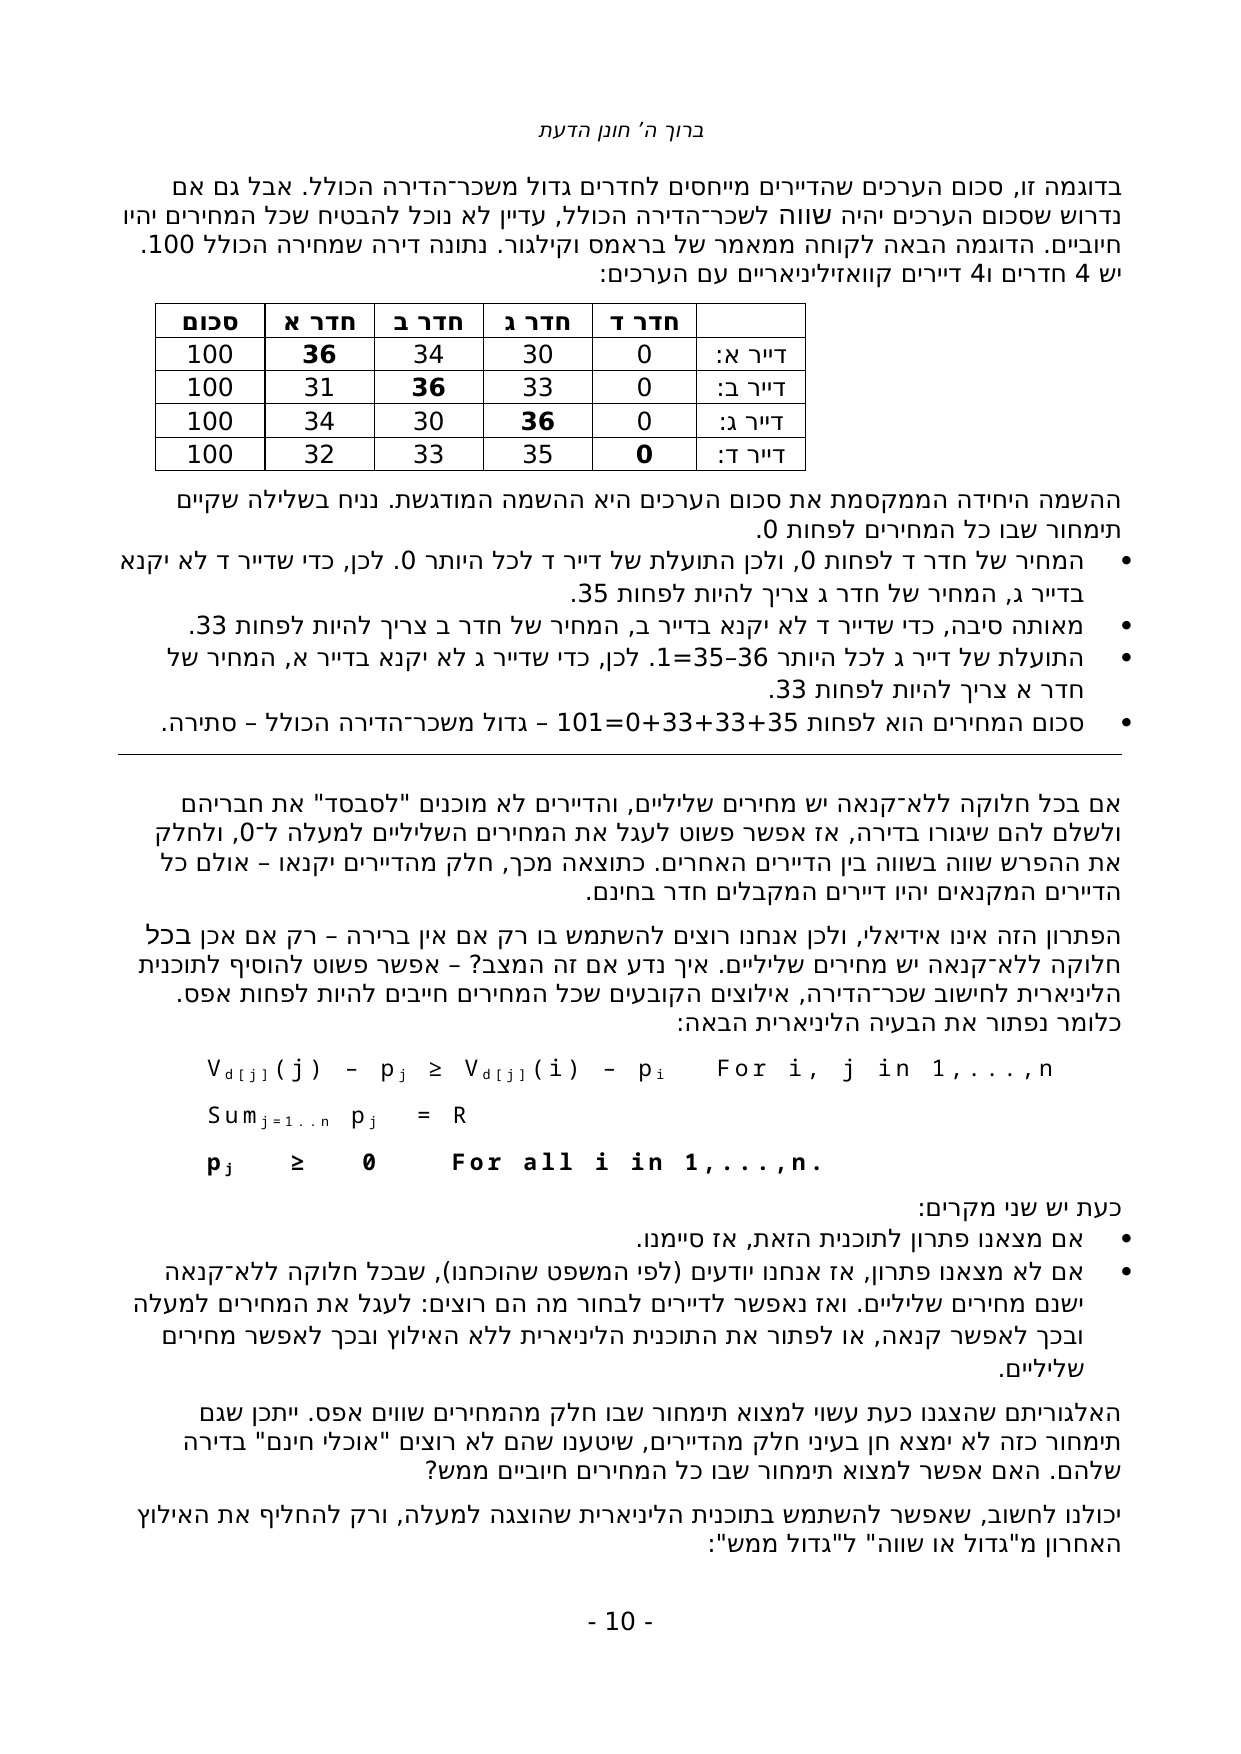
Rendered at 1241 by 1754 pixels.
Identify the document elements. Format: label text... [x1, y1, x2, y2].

text אם בכל חלוקה ללא־קנאה יש מחירים שליליים, והדיירים לא מוכנים "לסבסד" את חבריהם ולשלם להם שיגורו בדירה, אז אפשר פשוט לעגל את המחירים השליליים למעלה ל־0, ולחלק את ההפרש שווה בשווה בין הדיירים האחרים. כתוצאה מכך, חלק מהדיירים יקנאו – אולם כל הדיירים המקנאים יהיו דיירים המקבלים חדר בחינם. [118, 789, 1122, 906]
table_cell 34 [375, 338, 483, 370]
text האלגוריתם שהצגנו כעת עשוי למצוא תימחור שבו חלק מהמחירים שווים אפס. ייתכן שגם תימחור כזה לא ימצא חן בעיני חלק מהדיירים, שיטענו שהם לא רוצים "אוכלי חינם" בדירה שלהם. האם אפשר למצוא תימחור שבו כל המחירים חיוביים ממש? [118, 1398, 1122, 1486]
table_header [697, 304, 805, 337]
list אם לא מצאנו פתרון, אז אנחנו יודעים (לפי המשפט שהוכחנו), שבכל חלוקה ללא־קנאה ישנם מחירים שליליים. ואז נאפשר לדיירים לבחור מה הם רוצים: לעגל את המחירים למעלה ובכך לאפשר קנאה, או לפתור את התוכנית הליניארית ללא האילוץ ובכך לאפשר מחירים שליליים. [118, 1254, 1122, 1383]
table_cell 33 [484, 371, 592, 403]
text pj ≥ 0 For all i in 1,...,n. [207, 1146, 1122, 1177]
table_header חדר ב [375, 304, 483, 337]
table_cell 33 [375, 438, 483, 470]
list מאותה סיבה, כדי שדייר ד לא יקנא בדייר ב, המחיר של חדר ב צריך להיות לפחות 33. [118, 608, 1122, 641]
table_cell 36 [484, 404, 592, 437]
table_cell דייר ג: [697, 404, 805, 437]
table_cell 35 [484, 438, 592, 470]
table_cell 32 [266, 438, 374, 470]
table_cell 31 [266, 371, 374, 403]
text Vd[j](j) – pj ≥ Vd[j](i) – pi For i, j in 1,...,n [207, 1052, 1122, 1083]
text יכולנו לחשוב, שאפשר להשתמש בתוכנית הליניארית שהוצגה למעלה, ורק להחליף את האילוץ האחרון מ"גדול או שווה" ל"גדול ממש": [118, 1500, 1122, 1558]
table_cell 0 [593, 404, 696, 437]
table_cell 36 [375, 371, 483, 403]
table_header סכום [156, 304, 264, 337]
table_cell 34 [266, 404, 374, 437]
table_header חדר ד [593, 304, 696, 337]
list אם מצאנו פתרון לתוכנית הזאת, אז סיימנו. [118, 1222, 1122, 1254]
table_cell 30 [375, 404, 483, 437]
table_cell 100 [156, 404, 264, 437]
table_cell דייר א: [697, 338, 805, 370]
table_cell דייר ד: [697, 438, 805, 470]
table_cell 100 [156, 438, 264, 470]
text ההשמה היחידה הממקסמת את סכום הערכים היא ההשמה המודגשת. נניח בשלילה שקיים תימחור שבו כל המחירים לפחות 0. [118, 486, 1122, 544]
table_cell 100 [156, 371, 264, 403]
table_cell 0 [593, 338, 696, 370]
text Sumj=1..n pj = R [207, 1099, 1122, 1130]
table_cell דייר ב: [697, 371, 805, 403]
list התועלת של דייר ג לכל היותר 36–35=1. לכן, כדי שדייר ג לא יקנא בדייר א, המחיר של חדר א צריך להיות לפחות 33. [118, 641, 1122, 705]
table_cell 0 [593, 438, 696, 470]
text כעת יש שני מקרים: [118, 1193, 1122, 1222]
table_cell 30 [484, 338, 592, 370]
text הפתרון הזה אינו אידיאלי, ולכן אנחנו רוצים להשתמש בו רק אם אין ברירה – רק אם אכן בכל חלוקה ללא־קנאה יש מחירים שליליים. איך נדע אם זה המצב? – אפשר פשוט להוסיף לתוכנית הליניארית לחישוב שכר־הדירה, אילוצים הקובעים שכל המחירים חייבים להיות לפחות אפס. כלומר נפתור את הבעיה הליניארית הבאה: [118, 921, 1122, 1038]
table_cell 0 [593, 371, 696, 403]
table_cell 36 [266, 338, 374, 370]
list סכום המחירים הוא לפחות 0+33+33+35=101 – גדול משכר־הדירה הכולל – סתירה. [118, 705, 1122, 738]
table_header חדר ג [484, 304, 592, 337]
table_cell 100 [156, 338, 264, 370]
list המחיר של חדר ד לפחות 0, ולכן התועלת של דייר ד לכל היותר 0. לכן, כדי שדייר ד לא יקנא בדייר ג, המחיר של חדר ג צריך להיות לפחות 35. [118, 544, 1122, 608]
text בדוגמה זו, סכום הערכים שהדיירים מייחסים לחדרים גדול משכר־הדירה הכולל. אבל גם אם נדרוש שסכום הערכים יהיה שווה לשכר־הדירה הכולל, עדיין לא נוכל להבטיח שכל המחירים יהיו חיוביים. הדוגמה הבאה לקוחה ממאמר של בראמס וקילגור. נתונה דירה שמחירה הכולל 100. יש 4 חדרים ו4 דיירים קוואזיליניאריים עם הערכים: [118, 172, 1122, 289]
table_header חדר א [266, 304, 374, 337]
